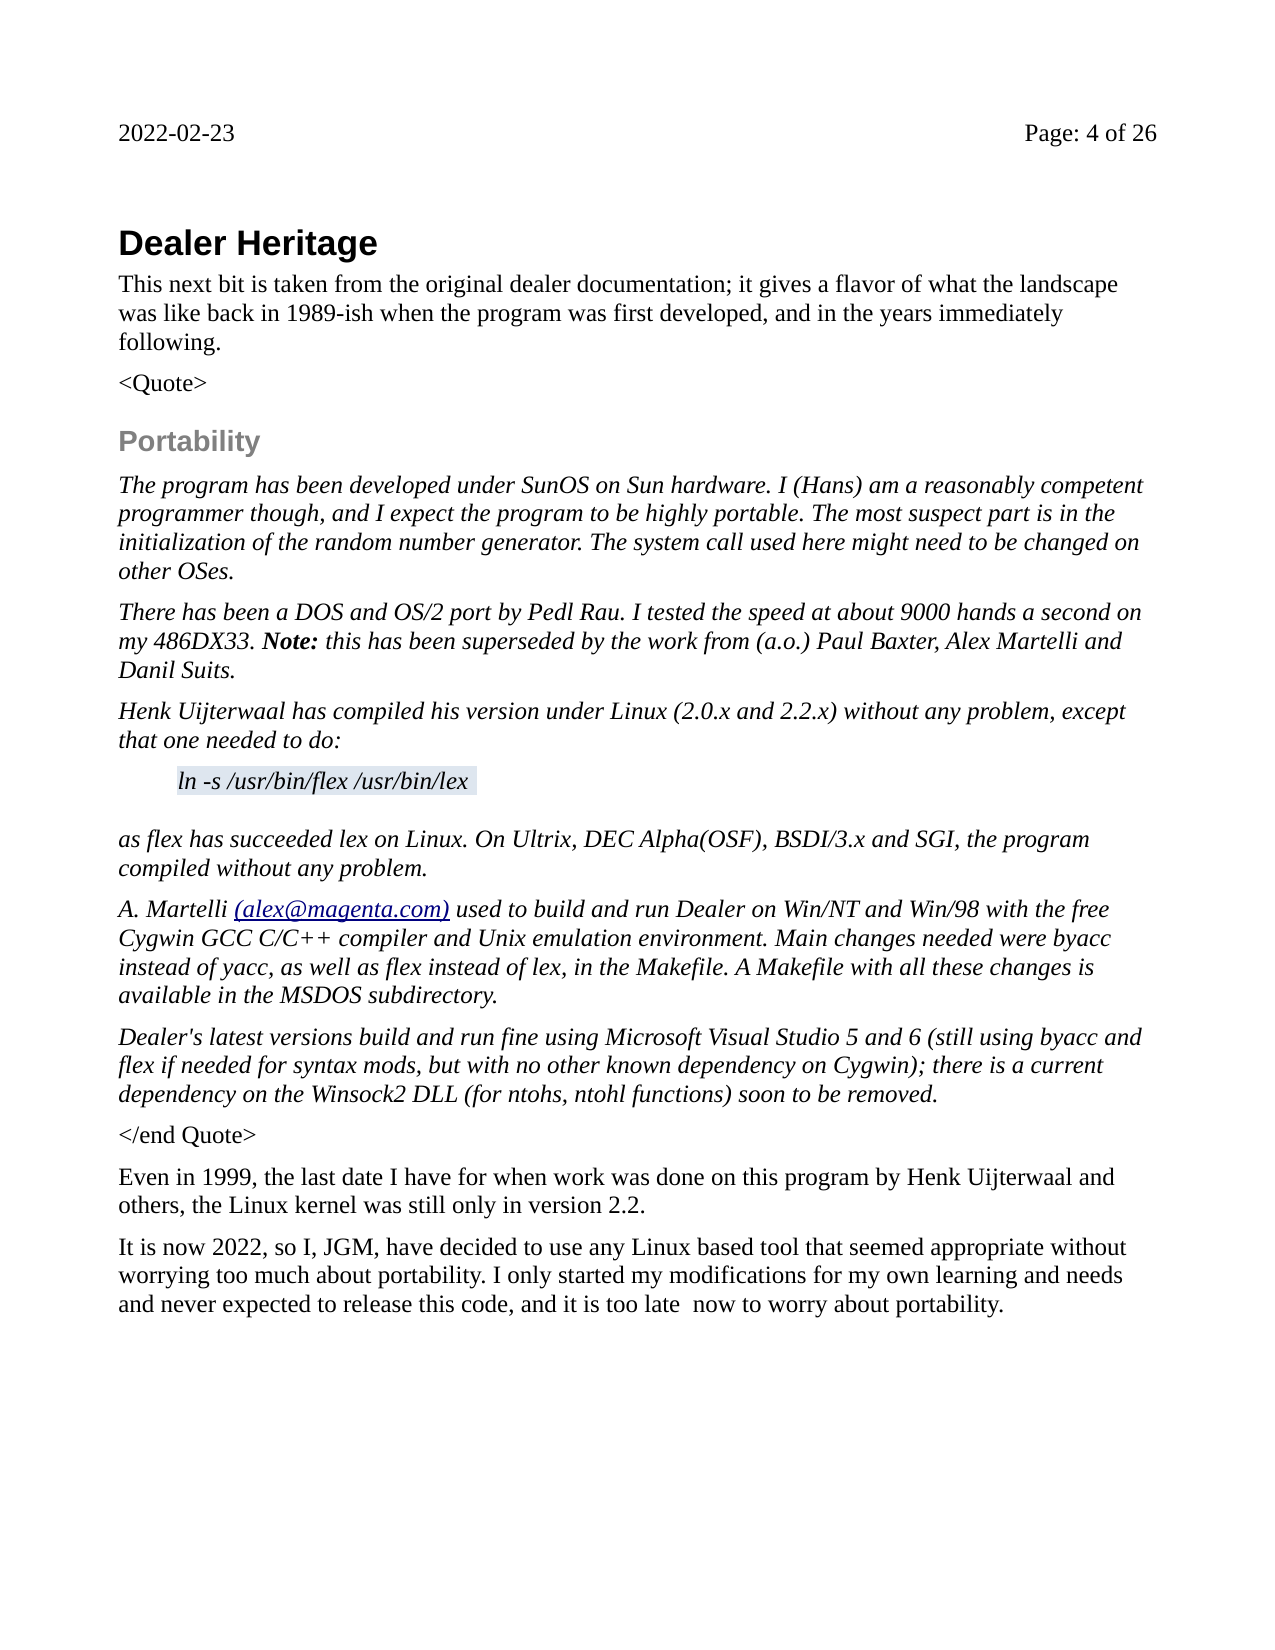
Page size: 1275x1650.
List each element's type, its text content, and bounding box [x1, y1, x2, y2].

text </end Quote> [118, 1121, 1157, 1149]
subtitle Portability [118, 424, 1157, 457]
text ln -s /usr/bin/flex /usr/bin/lex [177, 766, 1098, 795]
text It is now 2022, so I, JGM, have decided to use any Linux based tool that seemed appropriate without worrying too much about portability. I only started my modifications for my own learning and needs and never expected to release this code, and it is too late now to worry about portability. [118, 1232, 1157, 1318]
subtitle Dealer Heritage [118, 222, 1157, 263]
text This next bit is taken from the original dealer documentation; it gives a flavor of what the landscape was like back in 1989-ish when the program was first developed, and in the years immediately following. [118, 269, 1157, 355]
text A. Martelli (alex@magenta.com) used to build and run Dealer on Win/NT and Win/98 with the free Cygwin GCC C/C++ compiler and Unix emulation environment. Main changes needed were byacc instead of yacc, as well as flex instead of lex, in the Makefile. A Makefile with all these changes is available in the MSDOS subdirectory. [118, 894, 1157, 1009]
text Dealer's latest versions build and run fine using Microsoft Visual Studio 5 and 6 (still using byacc and flex if needed for syntax mods, but with no other known dependency on Cygwin); there is a current dependency on the Winsock2 DLL (for ntohs, ntohl functions) soon to be removed. [118, 1022, 1157, 1108]
text <Quote> [118, 368, 1157, 397]
text There has been a DOS and OS/2 port by Pedl Rau. I tested the speed at about 9000 hands a second on my 486DX33. Note: this has been superseded by the work from (a.o.) Paul Baxter, Alex Martelli and Danil Suits. [118, 597, 1157, 683]
text Even in 1999, the last date I have for when work was done on this program by Henk Uijterwaal and others, the Linux kernel was still only in version 2.2. [118, 1162, 1157, 1219]
text Henk Uijterwaal has compiled his version under Linux (2.0.x and 2.2.x) without any problem, except that one needed to do: [118, 696, 1157, 753]
text The program has been developed under SunOS on Sun hardware. I (Hans) am a reasonably competent programmer though, and I expect the program to be highly portable. The most suspect part is in the initialization of the random number generator. The system call used here might need to be changed on other OSes. [118, 470, 1157, 585]
text as flex has succeeded lex on Linux. On Ultrix, DEC Alpha(OSF), BSDI/3.x and SGI, the program compiled without any problem. [118, 824, 1157, 882]
